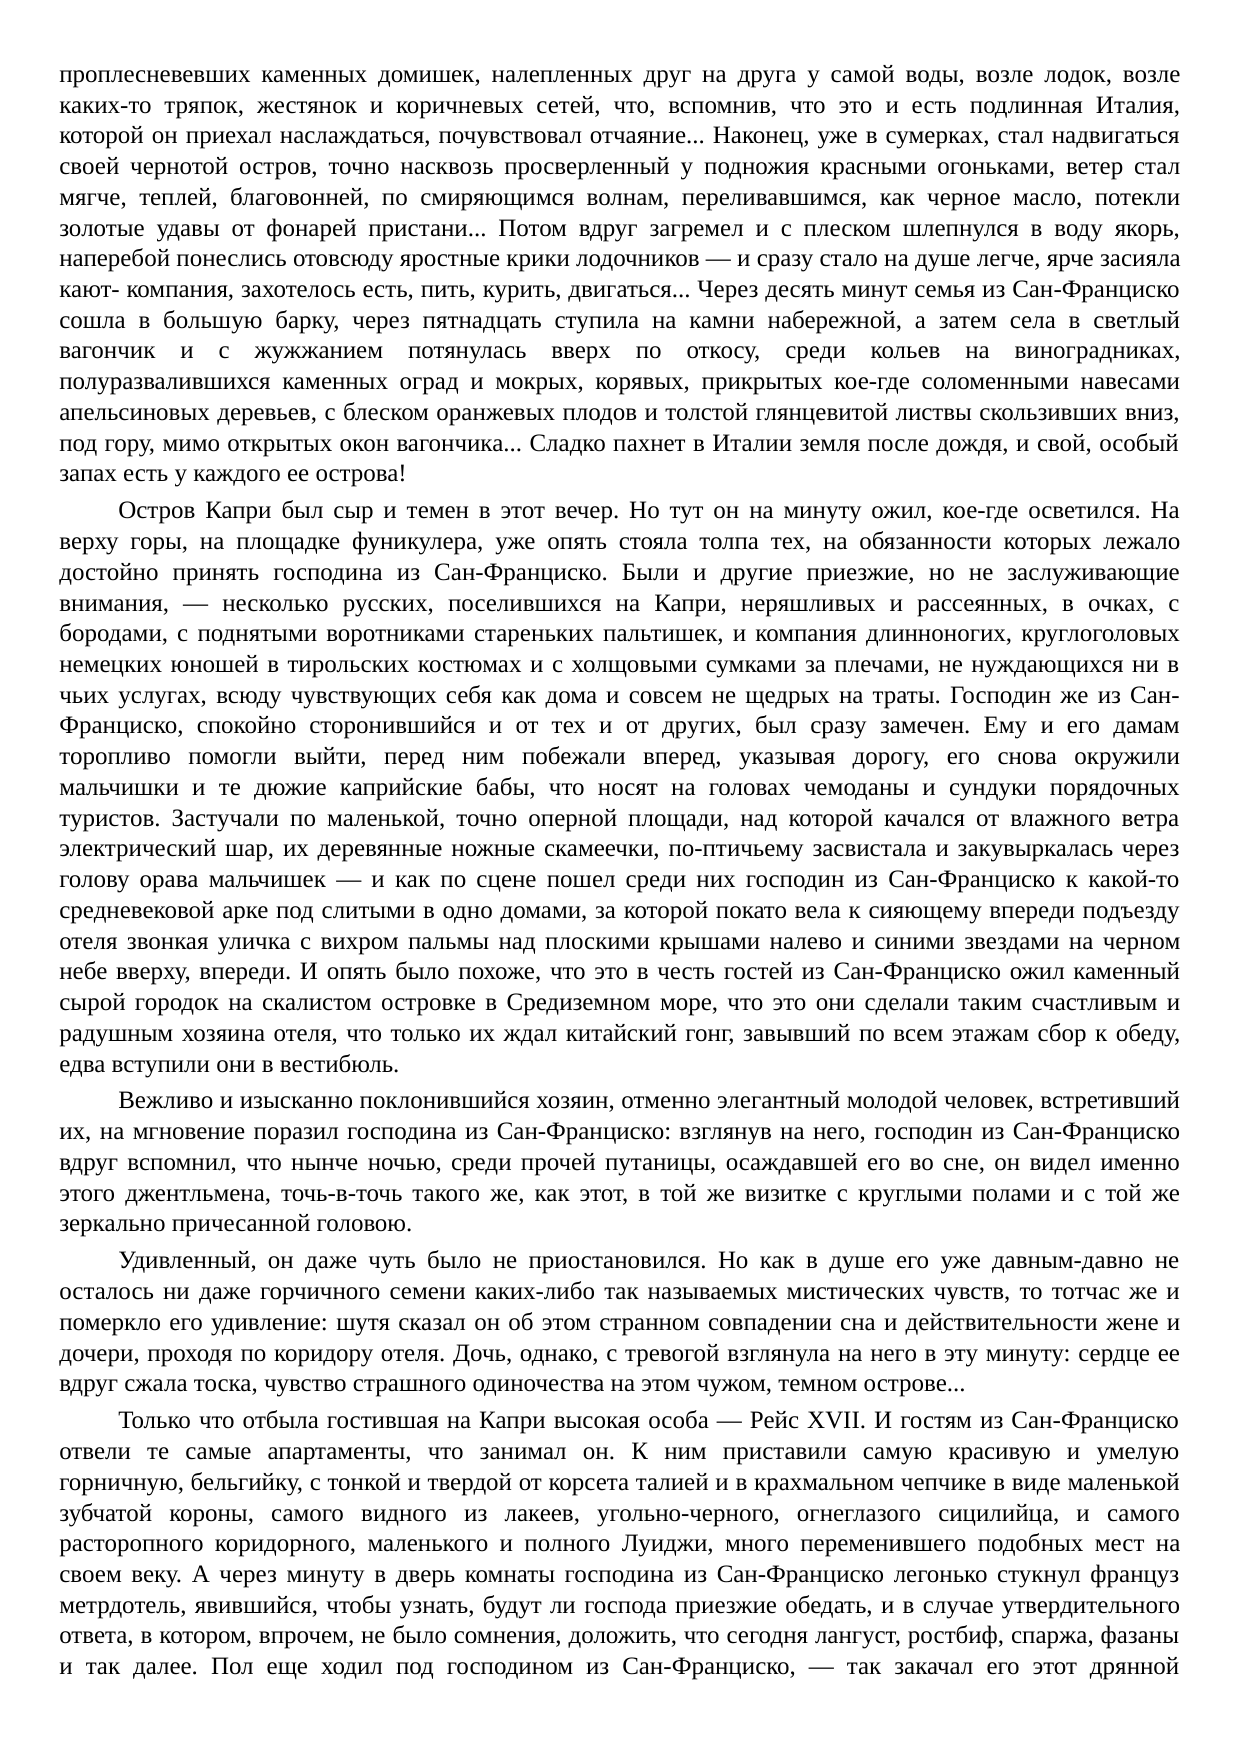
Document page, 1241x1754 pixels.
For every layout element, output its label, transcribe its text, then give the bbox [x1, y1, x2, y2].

text Только что отбыла гостившая на Капри высокая особа — Рейс XVII. И гостям из Сан-Франциско отвели те самые апартаменты, что занимал он. К ним приставили самую красивую и умелую горничную, бельгийку, с тонкой и твердой от корсета талией и в крахмальном чепчике в виде маленькой зубчатой короны, самого видного из лакеев, угольно-черного, огнеглазого сицилийца, и самого расторопного коридорного, маленького и полного Луиджи, много переменившего подобных мест на своем веку. А через минуту в дверь комнаты господина из Сан-Франциско легонько стукнул француз метрдотель, явившийся, чтобы узнать, будут ли господа приезжие обедать, и в случае утвердительного ответа, в котором, впрочем, не было сомнения, доложить, что сегодня лангуст, ростбиф, спаржа, фазаны и так далее. Пол еще ходил под господином из Сан-Франциско, — так закачал его этот дрянной [59, 1405, 1181, 1680]
text Удивленный, он даже чуть было не приостановился. Но как в душе его уже давным-давно не осталось ни даже горчичного семени каких-либо так называемых мистических чувств, то тотчас же и померкло его удивление: шутя сказал он об этом странном совпадении сна и действительности жене и дочери, проходя по коридору отеля. Дочь, однако, с тревогой взглянула на него в эту минуту: сердце ее вдруг сжала тоска, чувство страшного одиночества на этом чужом, темном острове... [59, 1246, 1181, 1397]
text Вежливо и изысканно поклонившийся хозяин, отменно элегантный молодой человек, встретивший их, на мгновение поразил господина из Сан-Франциско: взглянув на него, господин из Сан-Франциско вдруг вспомнил, что нынче ночью, среди прочей путаницы, осаждавшей его во сне, он видел именно этого джентльмена, точь-в-точь такого же, как этот, в той же визитке с круглыми полами и с той же зеркально причесанной головою. [59, 1086, 1181, 1237]
text проплесневевших каменных домишек, налепленных друг на друга у самой воды, возле лодок, возле каких-то тряпок, жестянок и коричневых сетей, что, вспомнив, что это и есть подлинная Италия, которой он приехал наслаждаться, почувствовал отчаяние... Наконец, уже в сумерках, стал надвигаться своей чернотой остров, точно насквозь просверленный у подножия красными огоньками, ветер стал мягче, теплей, благовонней, по смиряющимся волнам, переливавшимся, как черное масло, потекли золотые удавы от фонарей пристани... Потом вдруг загремел и с плеском шлепнулся в воду якорь, наперебой понеслись отовсюду яростные крики лодочников — и сразу стало на душе легче, ярче засияла кают- компания, захотелось есть, пить, курить, двигаться... Через десять минут семья из Сан-Франциско сошла в большую барку, через пятнадцать ступила на камни набережной, а затем села в светлый вагончик и с жужжанием потянулась вверх по откосу, среди кольев на виноградниках, полуразвалившихся каменных оград и мокрых, корявых, прикрытых кое-где соломенными навесами апельсиновых деревьев, с блеском оранжевых плодов и толстой глянцевитой листвы скользивших вниз, под гору, мимо открытых окон вагончика... Сладко пахнет в Италии земля после дождя, и свой, особый запах есть у каждого ее острова! [59, 59, 1181, 487]
text Остров Капри был сыр и темен в этот вечер. Но тут он на минуту ожил, кое-где осветился. На верху горы, на площадке фуникулера, уже опять стояла толпа тех, на обязанности которых лежало достойно принять господина из Сан-Франциско. Были и другие приезжие, но не заслуживающие внимания, — несколько русских, поселившихся на Капри, неряшливых и рассеянных, в очках, с бородами, с поднятыми воротниками стареньких пальтишек, и компания длинноногих, круглоголовых немецких юношей в тирольских костюмах и с холщовыми сумками за плечами, не нуждающихся ни в чьих услугах, всюду чувствующих себя как дома и совсем не щедрых на траты. Господин же из Сан-Франциско, спокойно сторонившийся и от тех и от других, был сразу замечен. Ему и его дамам торопливо помогли выйти, перед ним побежали вперед, указывая дорогу, его снова окружили мальчишки и те дюжие каприйские бабы, что носят на головах чемоданы и сундуки порядочных туристов. Застучали по маленькой, точно оперной площади, над которой качался от влажного ветра электрический шар, их деревянные ножные скамеечки, по-птичьему засвистала и закувыркалась через голову орава мальчишек — и как по сцене пошел среди них господин из Сан-Франциско к какой-то средневековой арке под слитыми в одно домами, за которой покато вела к сияющему впереди подъезду отеля звонкая уличка с вихром пальмы над плоскими крышами налево и синими звездами на черном небе вверху, впереди. И опять было похоже, что это в честь гостей из Сан-Франциско ожил каменный сырой городок на скалистом островке в Средиземном море, что это они сделали таким счастливым и радушным хозяина отеля, что только их ждал китайский гонг, завывший по всем этажам сбор к обеду, едва вступили они в вестибюль. [59, 496, 1181, 1077]
